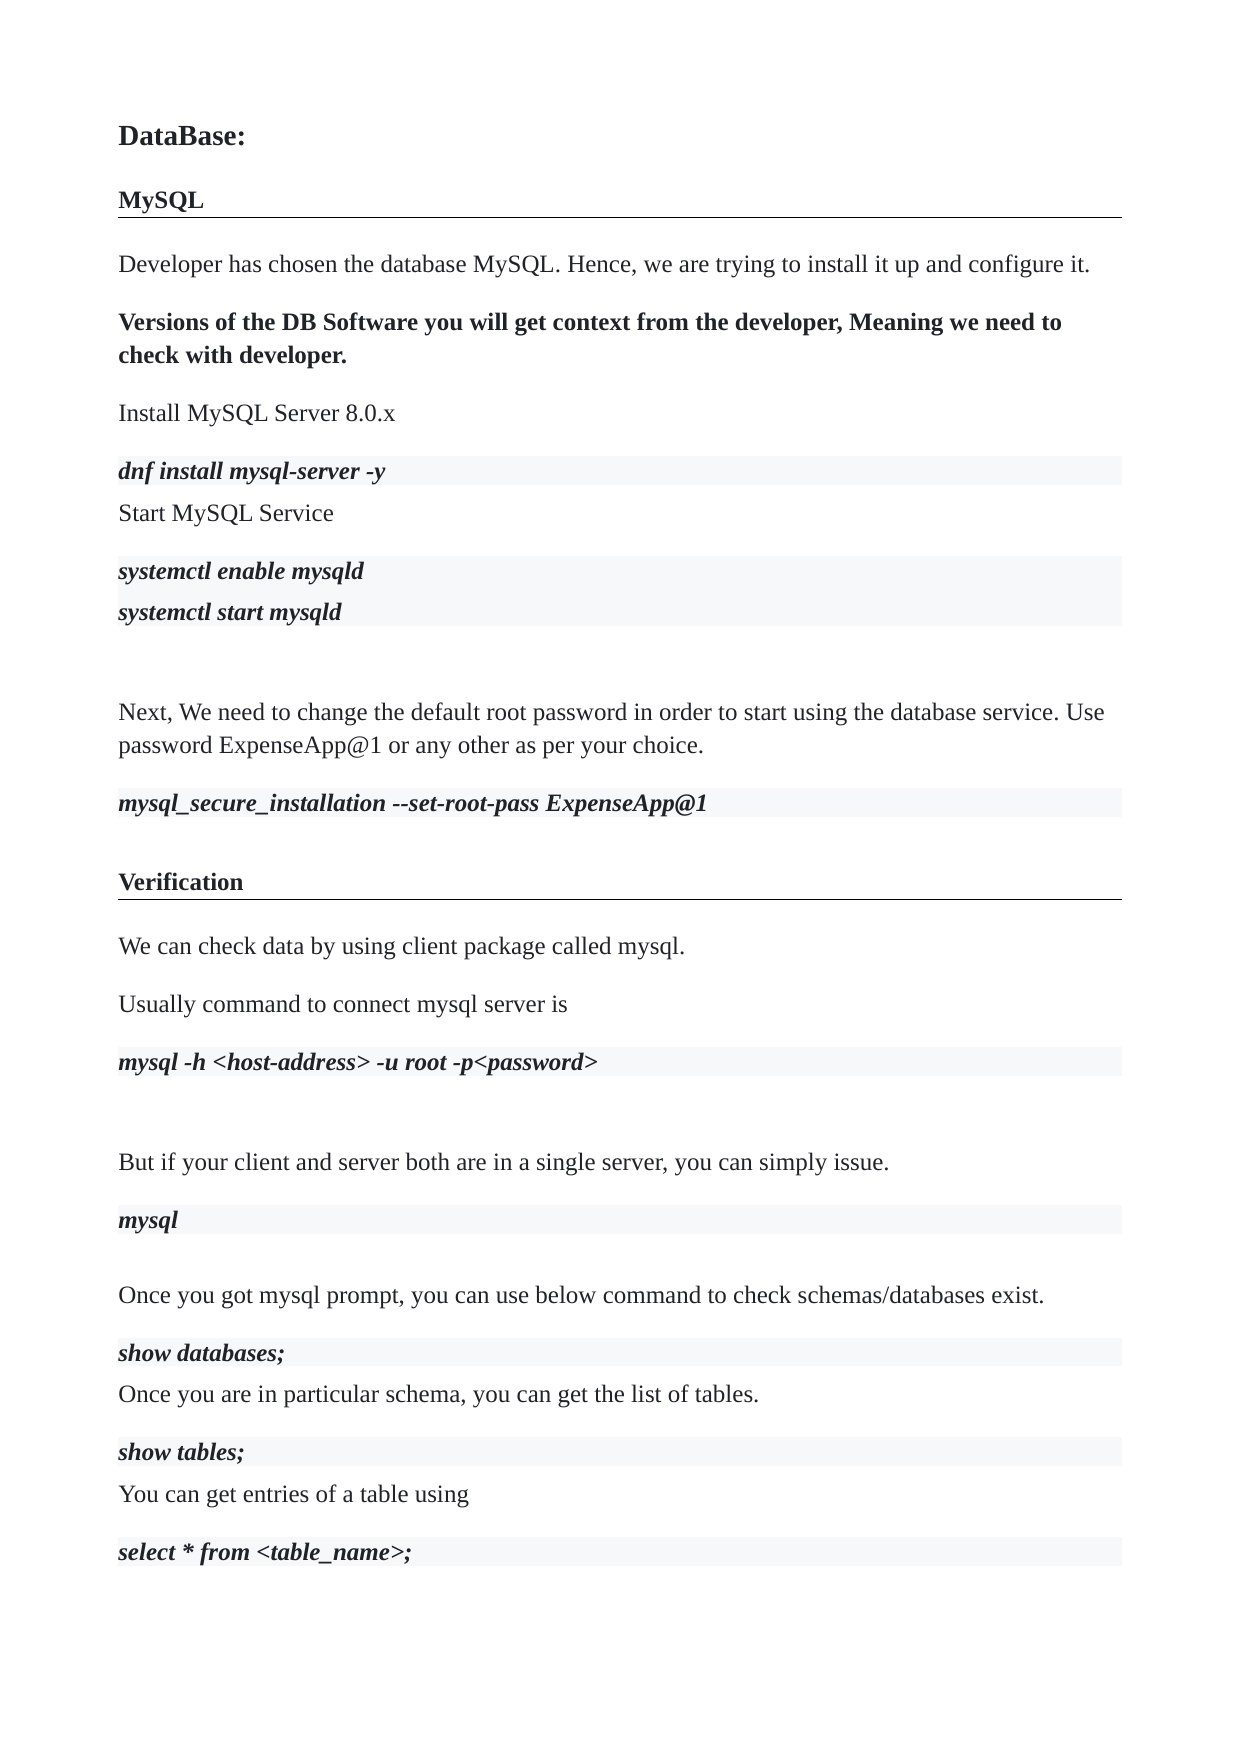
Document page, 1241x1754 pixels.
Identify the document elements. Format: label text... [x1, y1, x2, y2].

text Once you are in particular schema, you can get the list of tables. [118, 1379, 1122, 1408]
text You can get entries of a table using [118, 1479, 1122, 1508]
text systemctl start mysqld [118, 597, 1122, 626]
text Install MySQL Server 8.0.x [118, 398, 1122, 427]
text mysql_secure_installation --set-root-pass ExpenseApp@1 [118, 788, 1122, 817]
text dnf install mysql-server -y [118, 456, 1122, 485]
text Once you got mysql prompt, you can use below command to check schemas/databases exist. [118, 1247, 1122, 1308]
text mysql -h <host-address> -u root -p<password> [118, 1047, 1122, 1076]
text mysql [118, 1205, 1122, 1234]
text But if your client and server both are in a single server, you can simply issue. [118, 1147, 1122, 1176]
text Next, We need to change the default root password in order to start using the database service. Use password ExpenseApp@1 or any other as per your choice. [118, 697, 1122, 759]
text systemctl enable mysqld [118, 556, 1122, 584]
text Start MySQL Service [118, 498, 1122, 526]
text show tables; [118, 1437, 1122, 1466]
subtitle MySQL [118, 185, 1122, 217]
text show databases; [118, 1338, 1122, 1366]
text We can check data by using client package called mysql. [118, 931, 1122, 960]
text Usually command to connect mysql server is [118, 989, 1122, 1018]
subtitle Verification [118, 867, 1122, 899]
text select * from <table_name>; [118, 1537, 1122, 1566]
text Developer has chosen the database MySQL. Hence, we are trying to install it up and configure it. [118, 249, 1122, 278]
subtitle DataBase: [118, 118, 1122, 152]
text Versions of the DB Software you will get context from the developer, Meaning we need to check with developer. [118, 307, 1122, 369]
